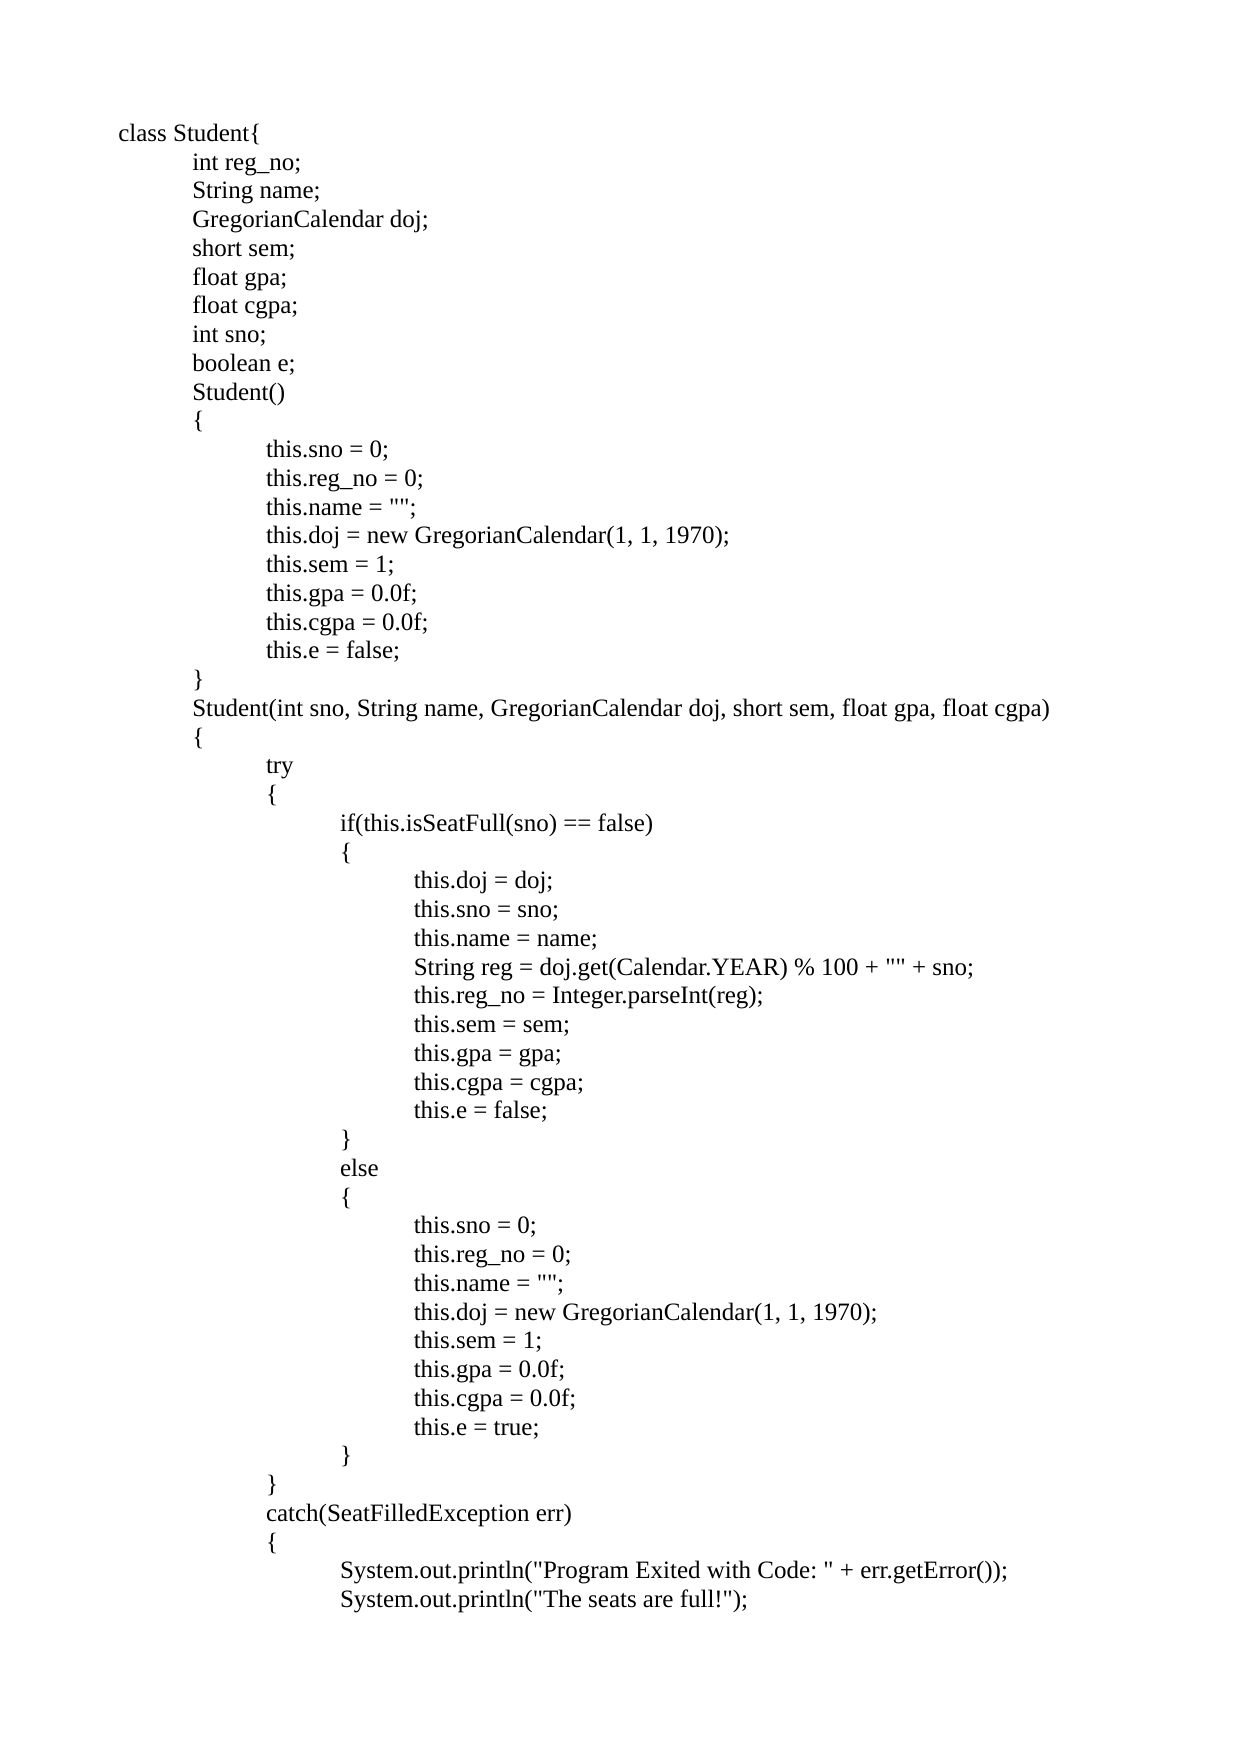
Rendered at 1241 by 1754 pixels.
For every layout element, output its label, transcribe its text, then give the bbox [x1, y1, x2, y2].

text class Student{ [118, 118, 1122, 147]
text this.doj = doj; [118, 866, 1122, 894]
text Student() [118, 377, 1122, 406]
text } [118, 1124, 1122, 1153]
text this.doj = new GregorianCalendar(1, 1, 1970); [118, 1297, 1122, 1326]
text float gpa; [118, 262, 1122, 291]
text int reg_no; [118, 147, 1122, 176]
text { [118, 1182, 1122, 1211]
text short sem; [118, 233, 1122, 262]
text int sno; [118, 319, 1122, 348]
text this.name = ""; [118, 492, 1122, 521]
text this.cgpa = cgpa; [118, 1067, 1122, 1096]
text this.gpa = 0.0f; [118, 1354, 1122, 1383]
text this.reg_no = Integer.parseInt(reg); [118, 981, 1122, 1009]
text } [118, 1469, 1122, 1498]
text this.sem = 1; [118, 1326, 1122, 1354]
text } [118, 664, 1122, 693]
text String reg = doj.get(Calendar.YEAR) % 100 + "" + sno; [118, 952, 1122, 981]
text this.name = ""; [118, 1268, 1122, 1297]
text } [118, 1441, 1122, 1469]
text this.sem = sem; [118, 1009, 1122, 1038]
text this.e = false; [118, 1096, 1122, 1124]
text this.name = name; [118, 923, 1122, 952]
text Student(int sno, String name, GregorianCalendar doj, short sem, float gpa, float cgpa) [118, 693, 1122, 722]
text if(this.isSeatFull(sno) == false) [118, 808, 1122, 837]
text { [118, 837, 1122, 866]
text this.sno = sno; [118, 894, 1122, 923]
text boolean e; [118, 348, 1122, 377]
text this.cgpa = 0.0f; [118, 607, 1122, 636]
text { [118, 406, 1122, 434]
text GregorianCalendar doj; [118, 204, 1122, 233]
text System.out.println("The seats are full!"); [118, 1584, 1122, 1613]
text this.gpa = gpa; [118, 1038, 1122, 1067]
text else [118, 1153, 1122, 1182]
text this.sno = 0; [118, 434, 1122, 463]
text this.doj = new GregorianCalendar(1, 1, 1970); [118, 521, 1122, 549]
text this.sno = 0; [118, 1211, 1122, 1239]
text { [118, 1527, 1122, 1556]
text String name; [118, 176, 1122, 204]
text try [118, 751, 1122, 779]
text System.out.println("Program Exited with Code: " + err.getError()); [118, 1556, 1122, 1584]
text this.gpa = 0.0f; [118, 578, 1122, 607]
text this.sem = 1; [118, 549, 1122, 578]
text this.reg_no = 0; [118, 1239, 1122, 1268]
text float cgpa; [118, 291, 1122, 319]
text this.e = false; [118, 636, 1122, 664]
text catch(SeatFilledException err) [118, 1498, 1122, 1527]
text { [118, 779, 1122, 808]
text this.cgpa = 0.0f; [118, 1383, 1122, 1412]
text this.e = true; [118, 1412, 1122, 1441]
text { [118, 722, 1122, 751]
text this.reg_no = 0; [118, 463, 1122, 492]
